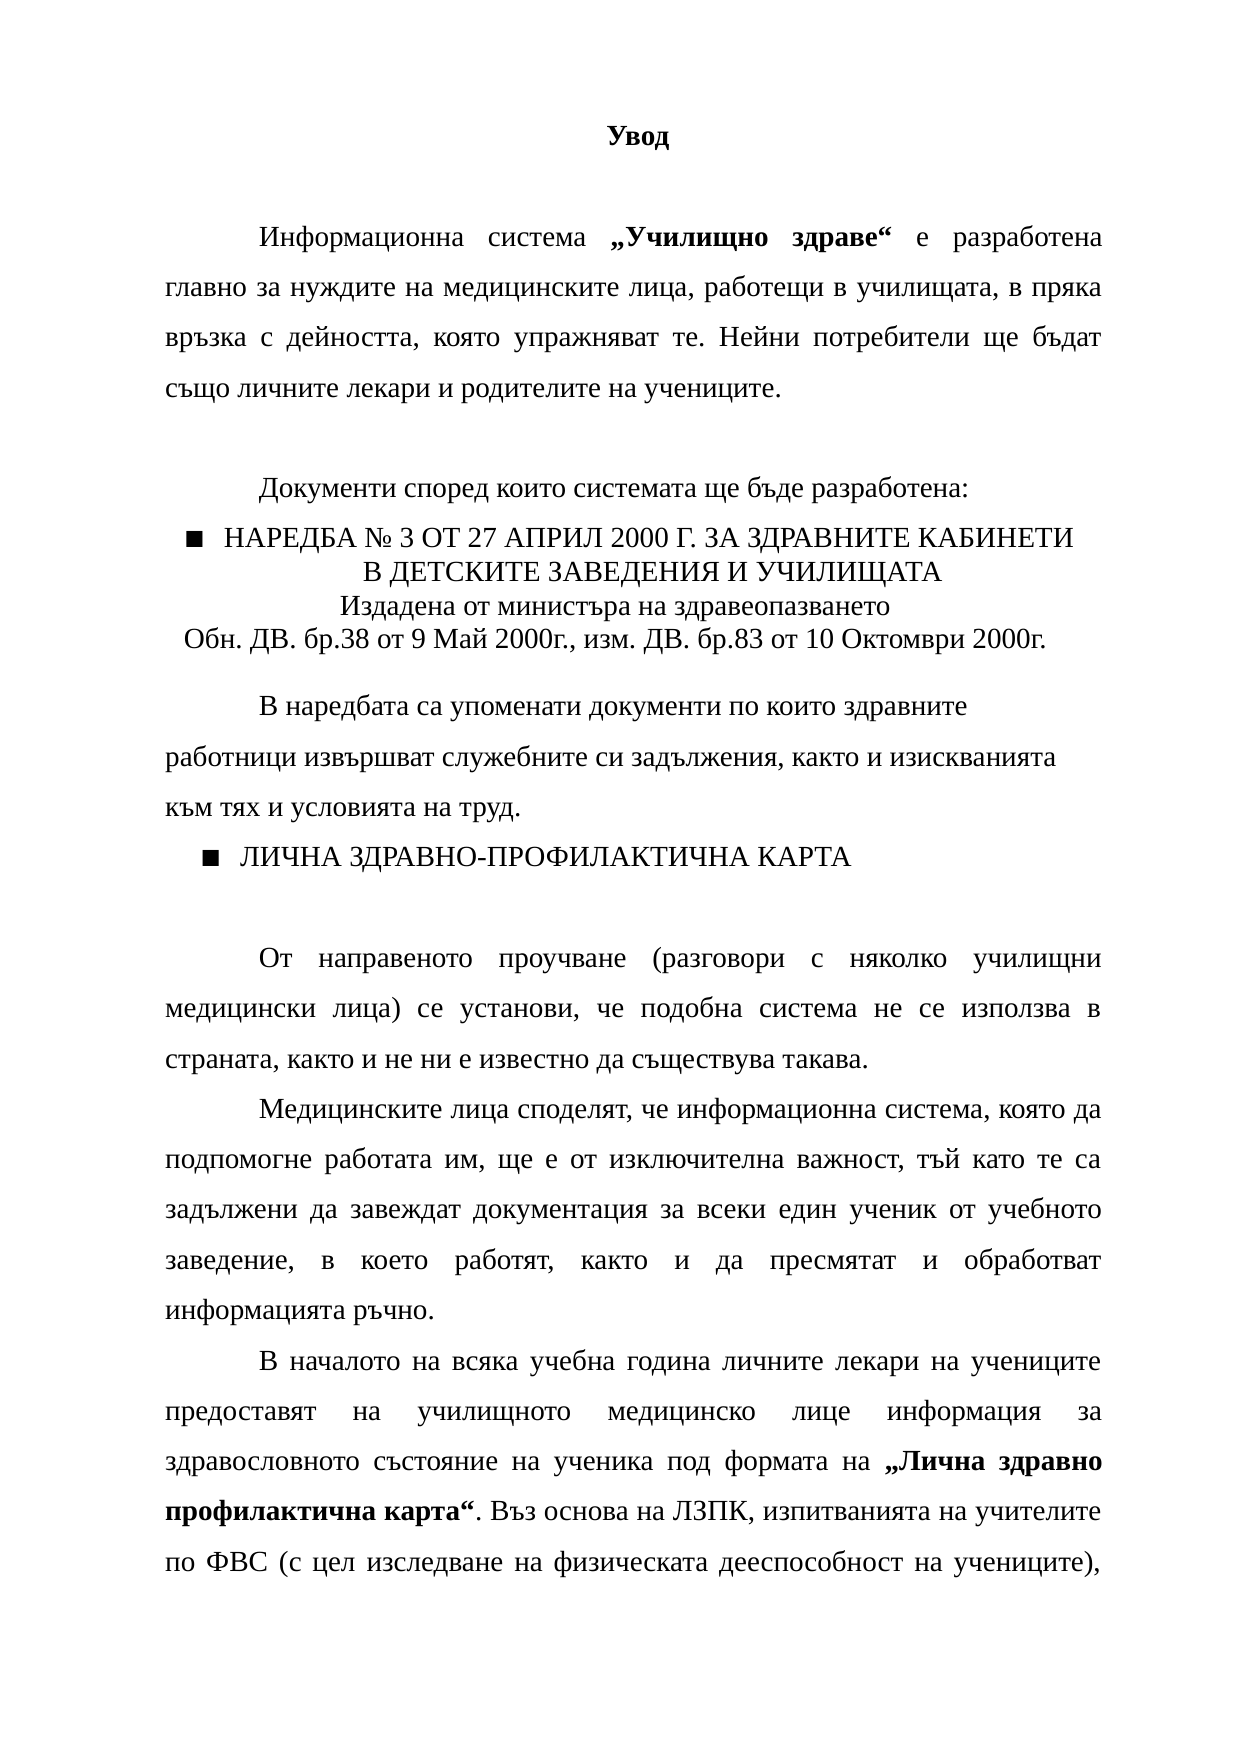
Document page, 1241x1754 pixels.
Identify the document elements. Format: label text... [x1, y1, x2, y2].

text Издадена от министъра на здравеопазването [118, 588, 1112, 621]
text В наредбата са упоменати документи по които здравните работници извършват служебните си задължения, както и изискванията към тях и условията на труд. [165, 688, 1103, 823]
text Документи според които системата ще бъде разработена: [165, 470, 1103, 504]
text Информационна система „Училищно здраве“ е разработена главно за нуждите на медицинските лица, работещи в училищата, в пряка връзка с дейността, която упражняват те. Нейни потребители ще бъдат също личните лекари и родителите на учениците. [165, 219, 1103, 403]
text Медицинските лица споделят, че информационна система, която да подпомогне работата им, ще е от изключителна важност, тъй като те са задължени да завеждат документация за всеки един ученик от учебното заведение, в което работят, както и да пресмятат и обработват информацията ръчно. [165, 1091, 1103, 1326]
text Обн. ДВ. бр.38 от 9 Май 2000г., изм. ДВ. бр.83 от 10 Октомври 2000г. [118, 621, 1112, 655]
text Увод [163, 118, 1112, 152]
list ЛИЧНА ЗДРАВНО-ПРОФИЛАКТИЧНА КАРТА [202, 839, 1112, 873]
list НАРЕДБА № 3 ОТ 27 АПРИЛ 2000 Г. ЗА ЗДРАВНИТЕ КАБИНЕТИ [156, 521, 1112, 554]
text В началото на всяка учебна година личните лекари на учениците предоставят на училищното медицинско лице информация за здравословното състояние на ученика под формата на „Лична здравно профилактична карта“. Въз основа на ЛЗПК, изпитванията на учителите по ФВС (с цел изследване на физическата дееспособност на учениците), [165, 1343, 1103, 1577]
text От направеното проучване (разговори с няколко училищни медицински лица) се установи, че подобна система не се използва в страната, както и не ни е известно да съществува такава. [165, 940, 1103, 1074]
list В ДЕТСКИТЕ ЗАВЕДЕНИЯ И УЧИЛИЩАТА [156, 554, 1112, 588]
